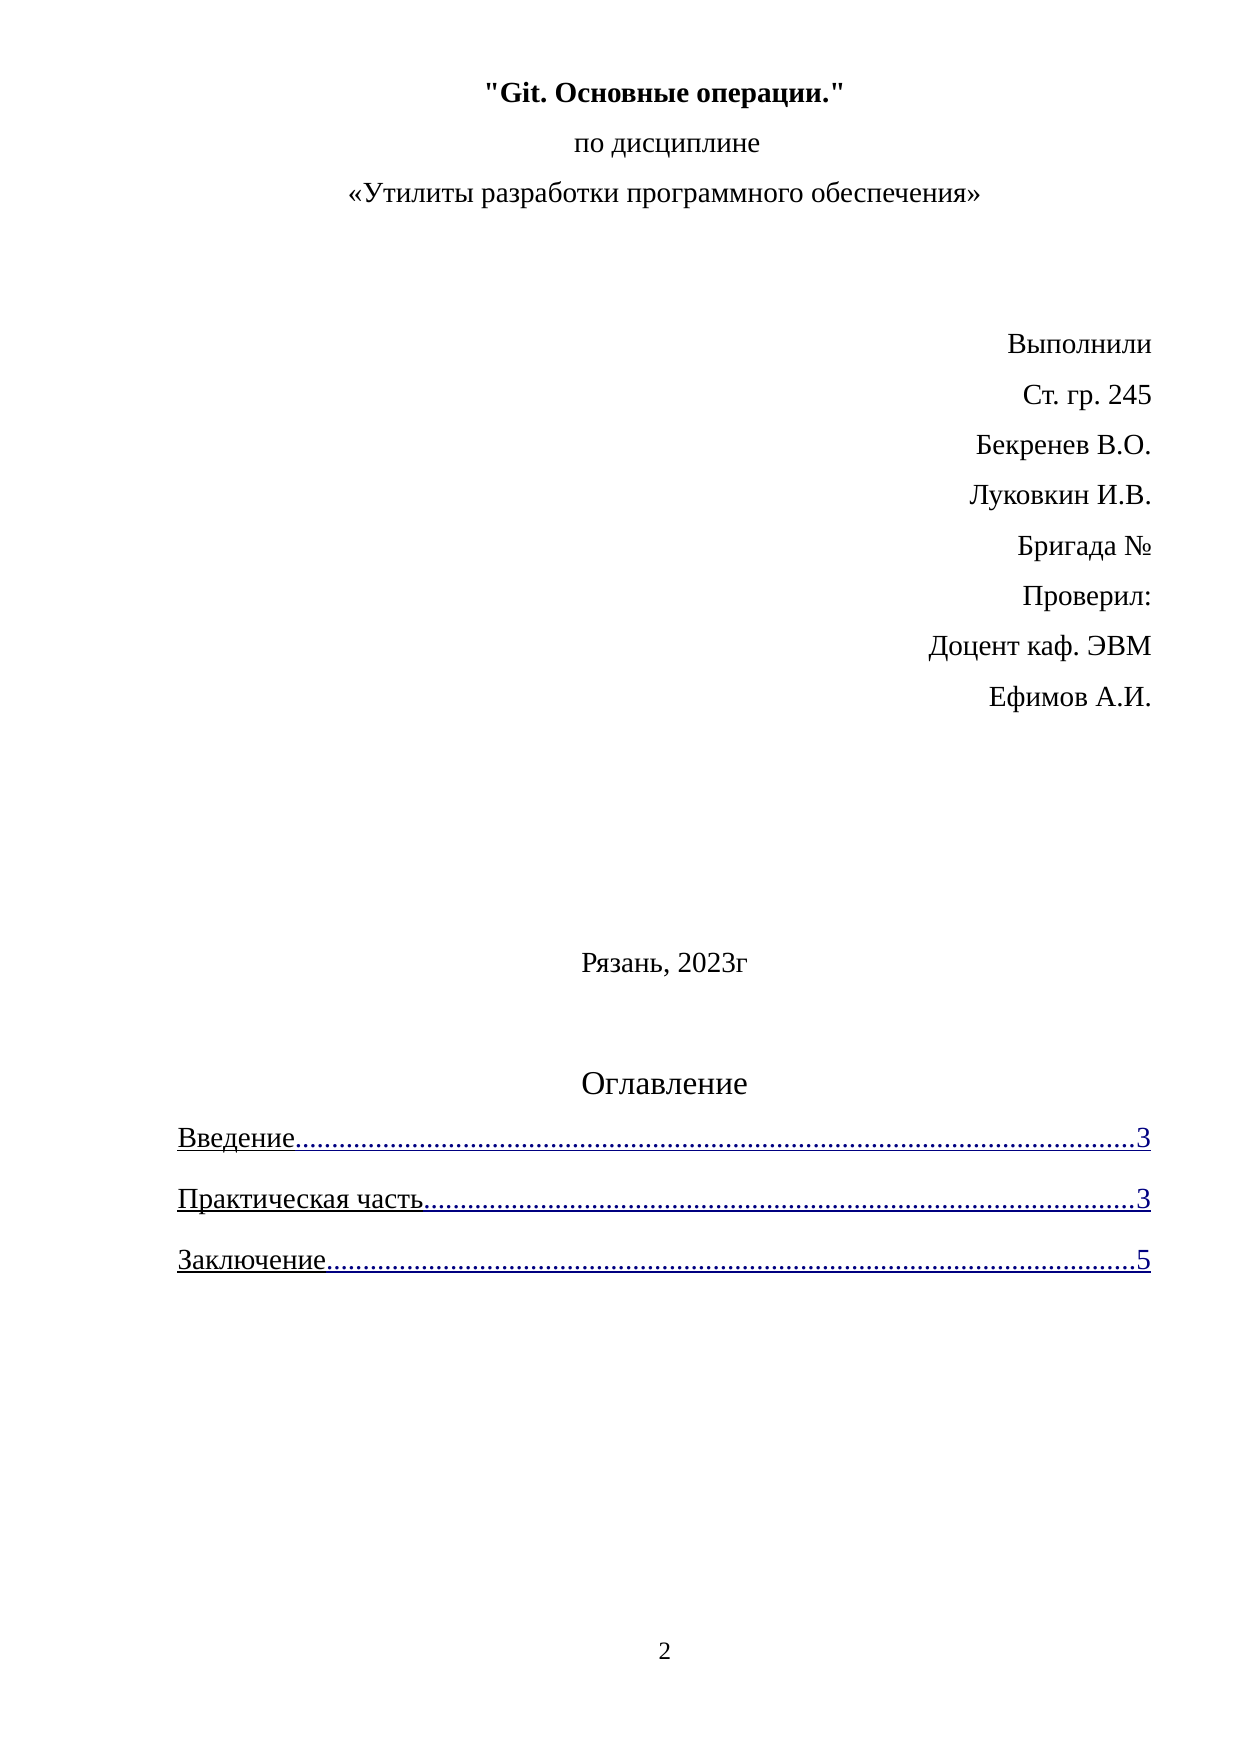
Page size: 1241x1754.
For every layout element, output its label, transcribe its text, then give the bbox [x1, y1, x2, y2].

subtitle Оглавление [177, 1063, 1152, 1101]
text Бекренев В.О. [921, 427, 1152, 461]
text Заключение 5 [177, 1242, 1152, 1276]
text Выполнили [921, 327, 1152, 360]
text Бригада № Проверил: [921, 528, 1152, 612]
text Доцент каф. ЭВМ [921, 628, 1152, 662]
text Ст. гр. 245 [921, 377, 1152, 410]
text Ефимов А.И. [921, 679, 1152, 712]
text Луковкин И.В. [921, 477, 1152, 511]
text Практическая часть 3 [177, 1181, 1152, 1215]
text по дисциплине [177, 125, 1152, 159]
text Рязань, 2023г [177, 945, 1152, 978]
text "Git. Основные операции." [177, 75, 1152, 108]
text Введение 3 [177, 1121, 1152, 1154]
text «Утилиты разработки программного обеспечения» [177, 176, 1152, 209]
